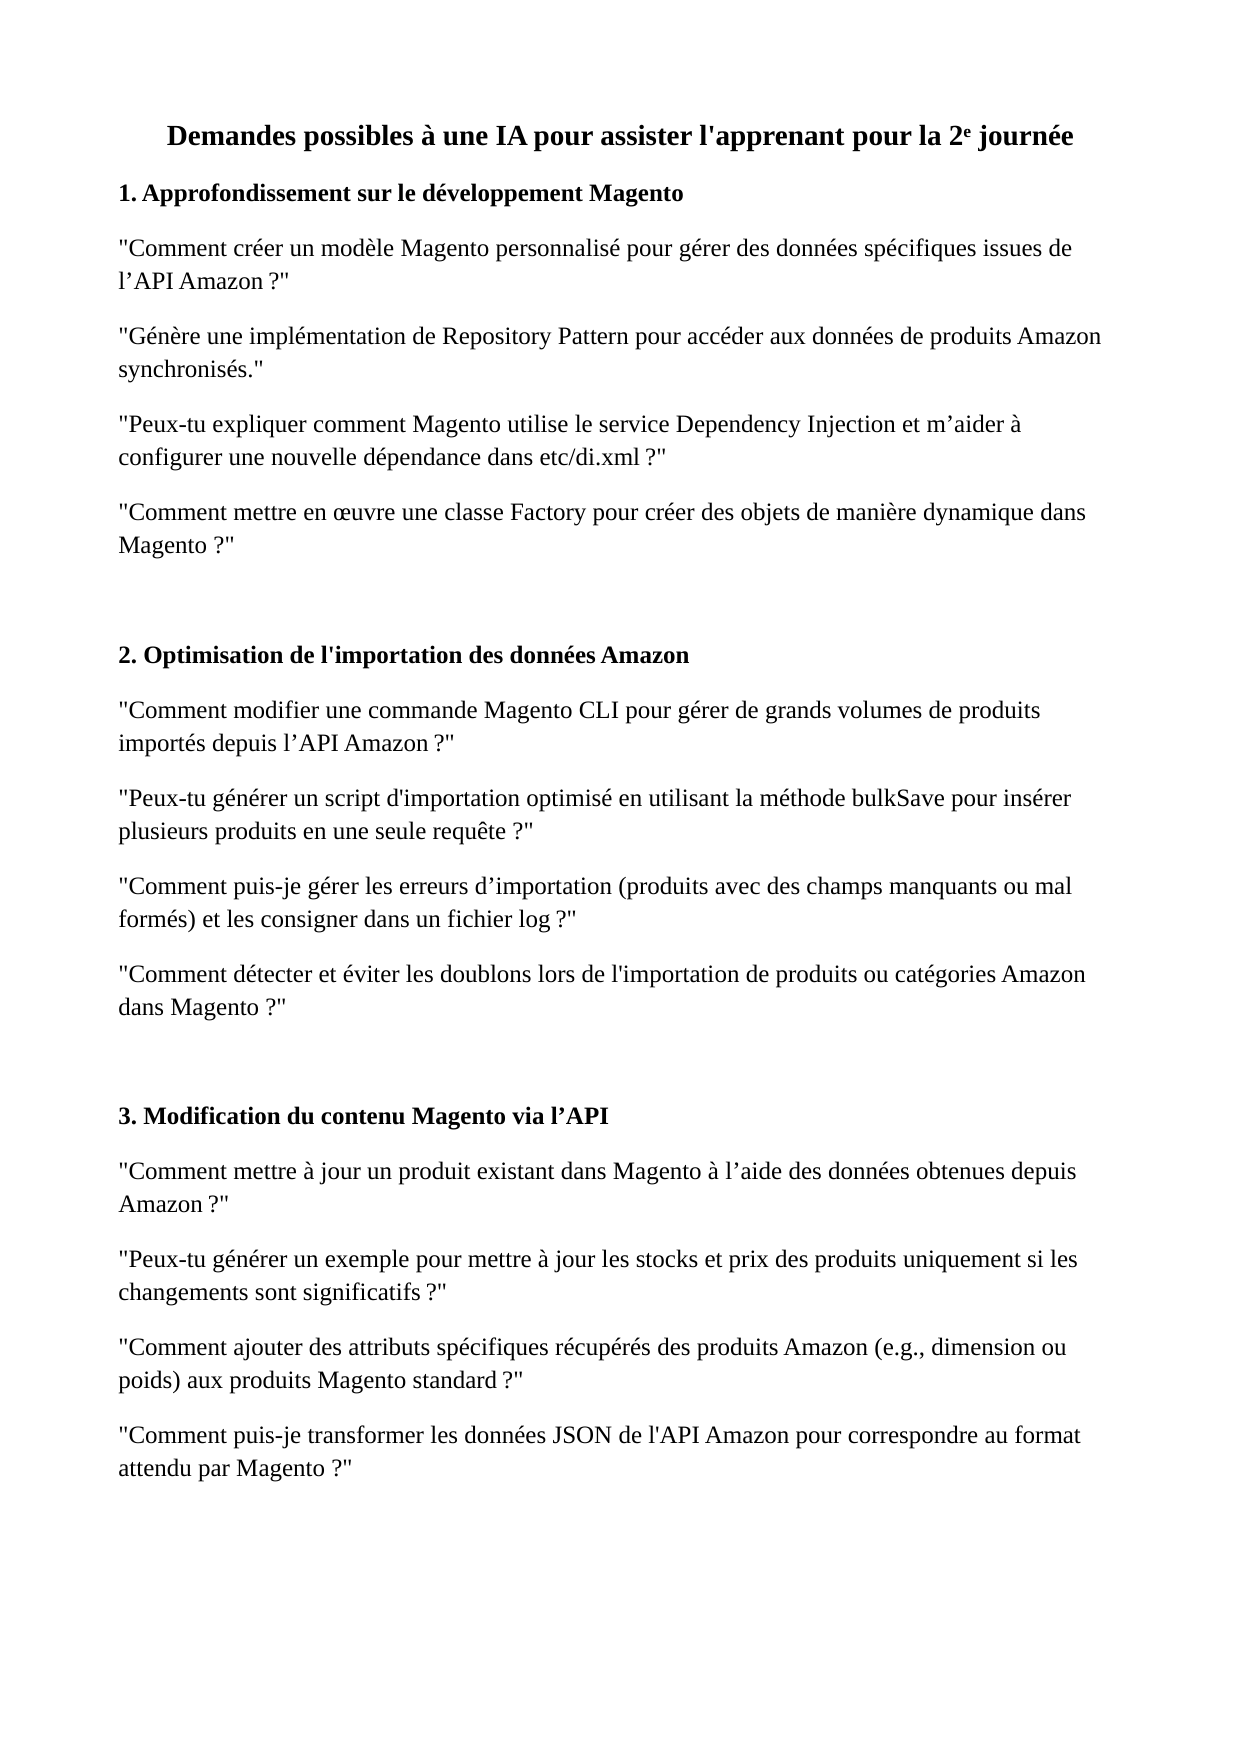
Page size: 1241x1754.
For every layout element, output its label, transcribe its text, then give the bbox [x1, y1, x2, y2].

text Demandes possibles à une IA pour assister l'apprenant pour la 2ᵉ journée [118, 118, 1122, 152]
text 3. Modification du contenu Magento via l’API [118, 1101, 1122, 1130]
text "Peux-tu générer un script d'importation optimisé en utilisant la méthode bulkSave pour insérer plusieurs produits en une seule requête ?" [118, 783, 1122, 844]
text "Comment mettre à jour un produit existant dans Magento à l’aide des données obtenues depuis Amazon ?" [118, 1156, 1122, 1218]
text "Peux-tu expliquer comment Magento utilise le service Dependency Injection et m’aider à configurer une nouvelle dépendance dans etc/di.xml ?" [118, 409, 1122, 471]
text 1. Approfondissement sur le développement Magento [118, 178, 1122, 207]
text "Comment modifier une commande Magento CLI pour gérer de grands volumes de produits importés depuis l’API Amazon ?" [118, 695, 1122, 757]
text "Comment créer un modèle Magento personnalisé pour gérer des données spécifiques issues de l’API Amazon ?" [118, 233, 1122, 295]
text "Comment détecter et éviter les doublons lors de l'importation de produits ou catégories Amazon dans Magento ?" [118, 959, 1122, 1020]
text "Comment puis-je transformer les données JSON de l'API Amazon pour correspondre au format attendu par Magento ?" [118, 1420, 1122, 1482]
text 2. Optimisation de l'importation des données Amazon [118, 640, 1122, 669]
text "Comment mettre en œuvre une classe Factory pour créer des objets de manière dynamique dans Magento ?" [118, 497, 1122, 559]
text "Peux-tu générer un exemple pour mettre à jour les stocks et prix des produits uniquement si les changements sont significatifs ?" [118, 1244, 1122, 1306]
text "Génère une implémentation de Repository Pattern pour accéder aux données de produits Amazon synchronisés." [118, 321, 1122, 383]
text "Comment ajouter des attributs spécifiques récupérés des produits Amazon (e.g., dimension ou poids) aux produits Magento standard ?" [118, 1332, 1122, 1394]
text "Comment puis-je gérer les erreurs d’importation (produits avec des champs manquants ou mal formés) et les consigner dans un fichier log ?" [118, 871, 1122, 932]
